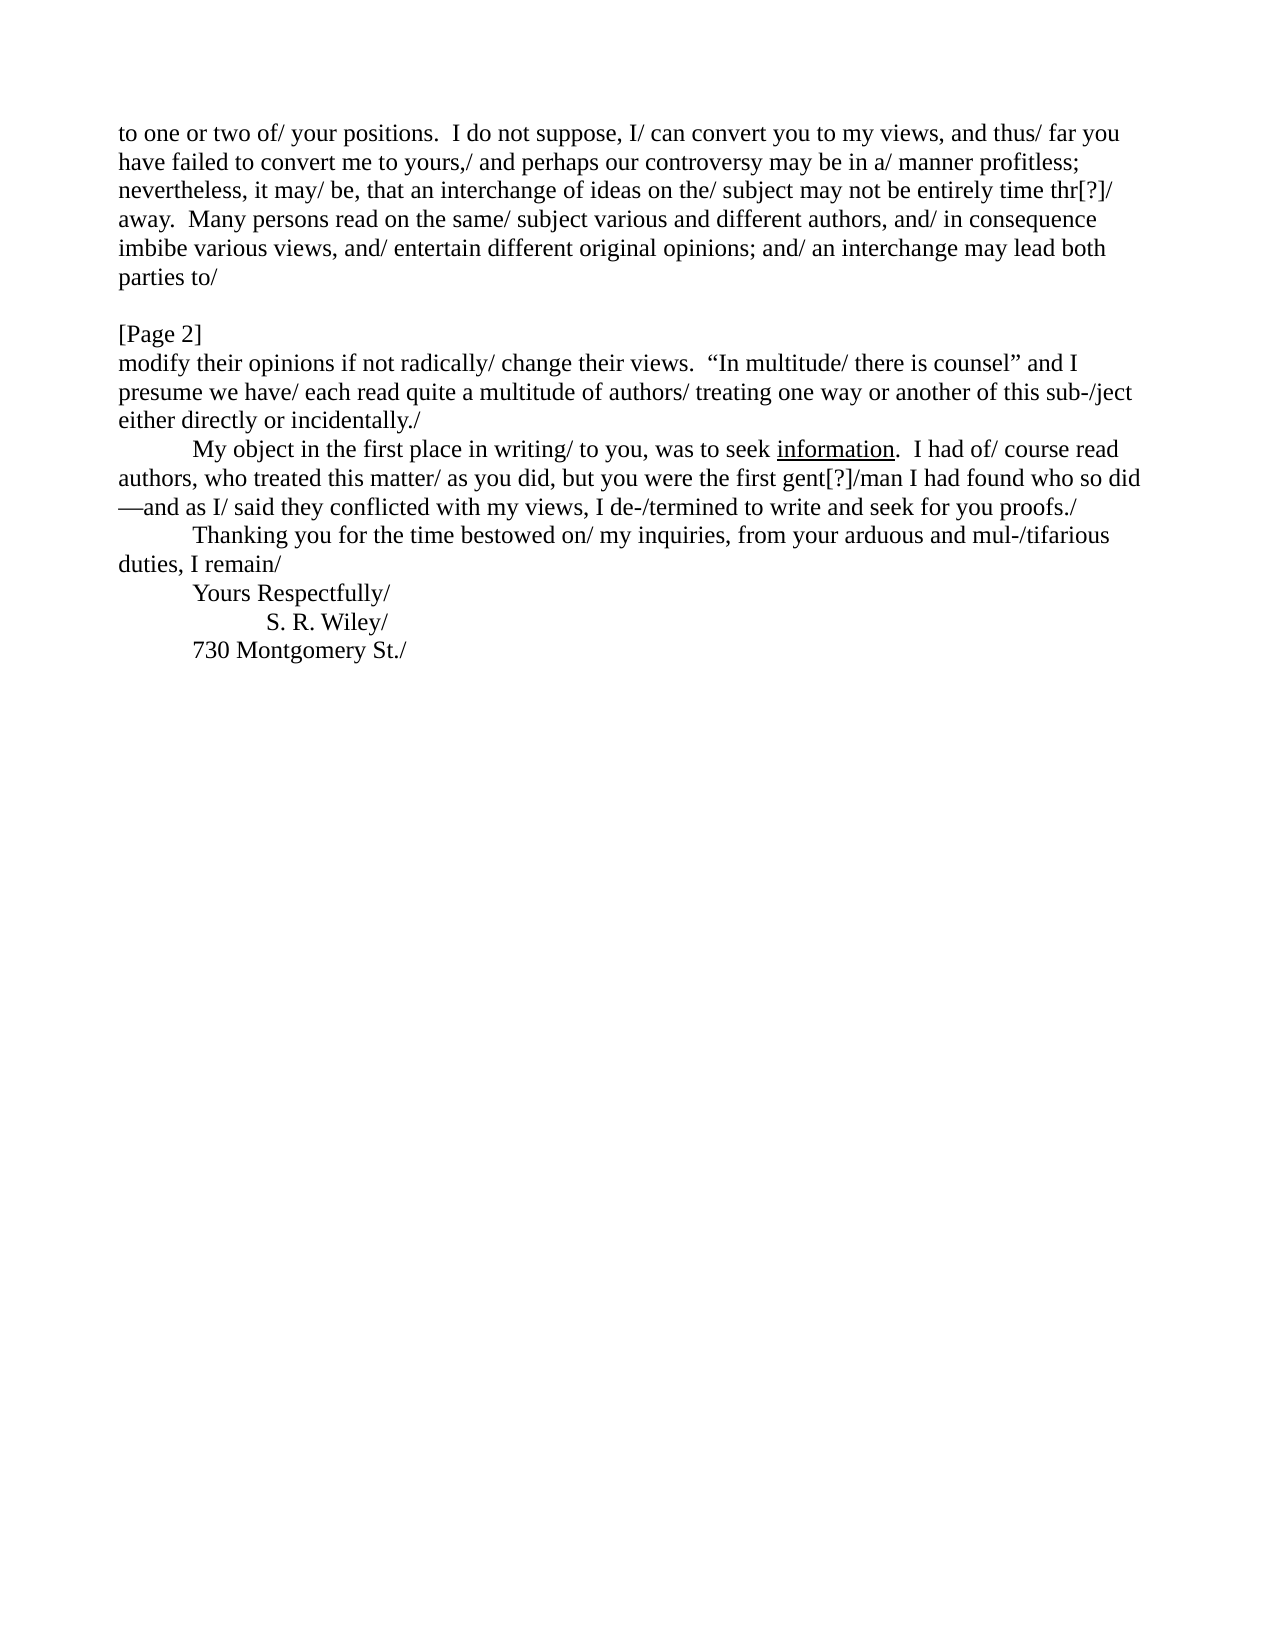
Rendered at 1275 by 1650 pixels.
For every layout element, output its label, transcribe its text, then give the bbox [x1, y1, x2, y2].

text [Page 2] [118, 319, 1157, 348]
text Yours Respectfully/ [118, 578, 1157, 607]
text S. R. Wiley/ [118, 607, 1157, 636]
text modify their opinions if not radically/ change their views. “In multitude/ there is counsel” and I presume we have/ each read quite a multitude of authors/ treating one way or another of this sub-/ject either directly or incidentally./ [118, 348, 1157, 434]
text to one or two of/ your positions. I do not suppose, I/ can convert you to my views, and thus/ far you have failed to convert me to yours,/ and perhaps our controversy may be in a/ manner profitless; nevertheless, it may/ be, that an interchange of ideas on the/ subject may not be entirely time thr[?]/ away. Many persons read on the same/ subject various and different authors, and/ in consequence imbibe various views, and/ entertain different original opinions; and/ an interchange may lead both parties to/ [118, 118, 1157, 291]
text 730 Montgomery St./ [118, 636, 1157, 664]
text Thanking you for the time bestowed on/ my inquiries, from your arduous and mul-/tifarious duties, I remain/ [118, 521, 1157, 578]
text My object in the first place in writing/ to you, was to seek information. I had of/ course read authors, who treated this matter/ as you did, but you were the first gent[?]/man I had found who so did—and as I/ said they conflicted with my views, I de-/termined to write and seek for you proofs./ [118, 434, 1157, 521]
